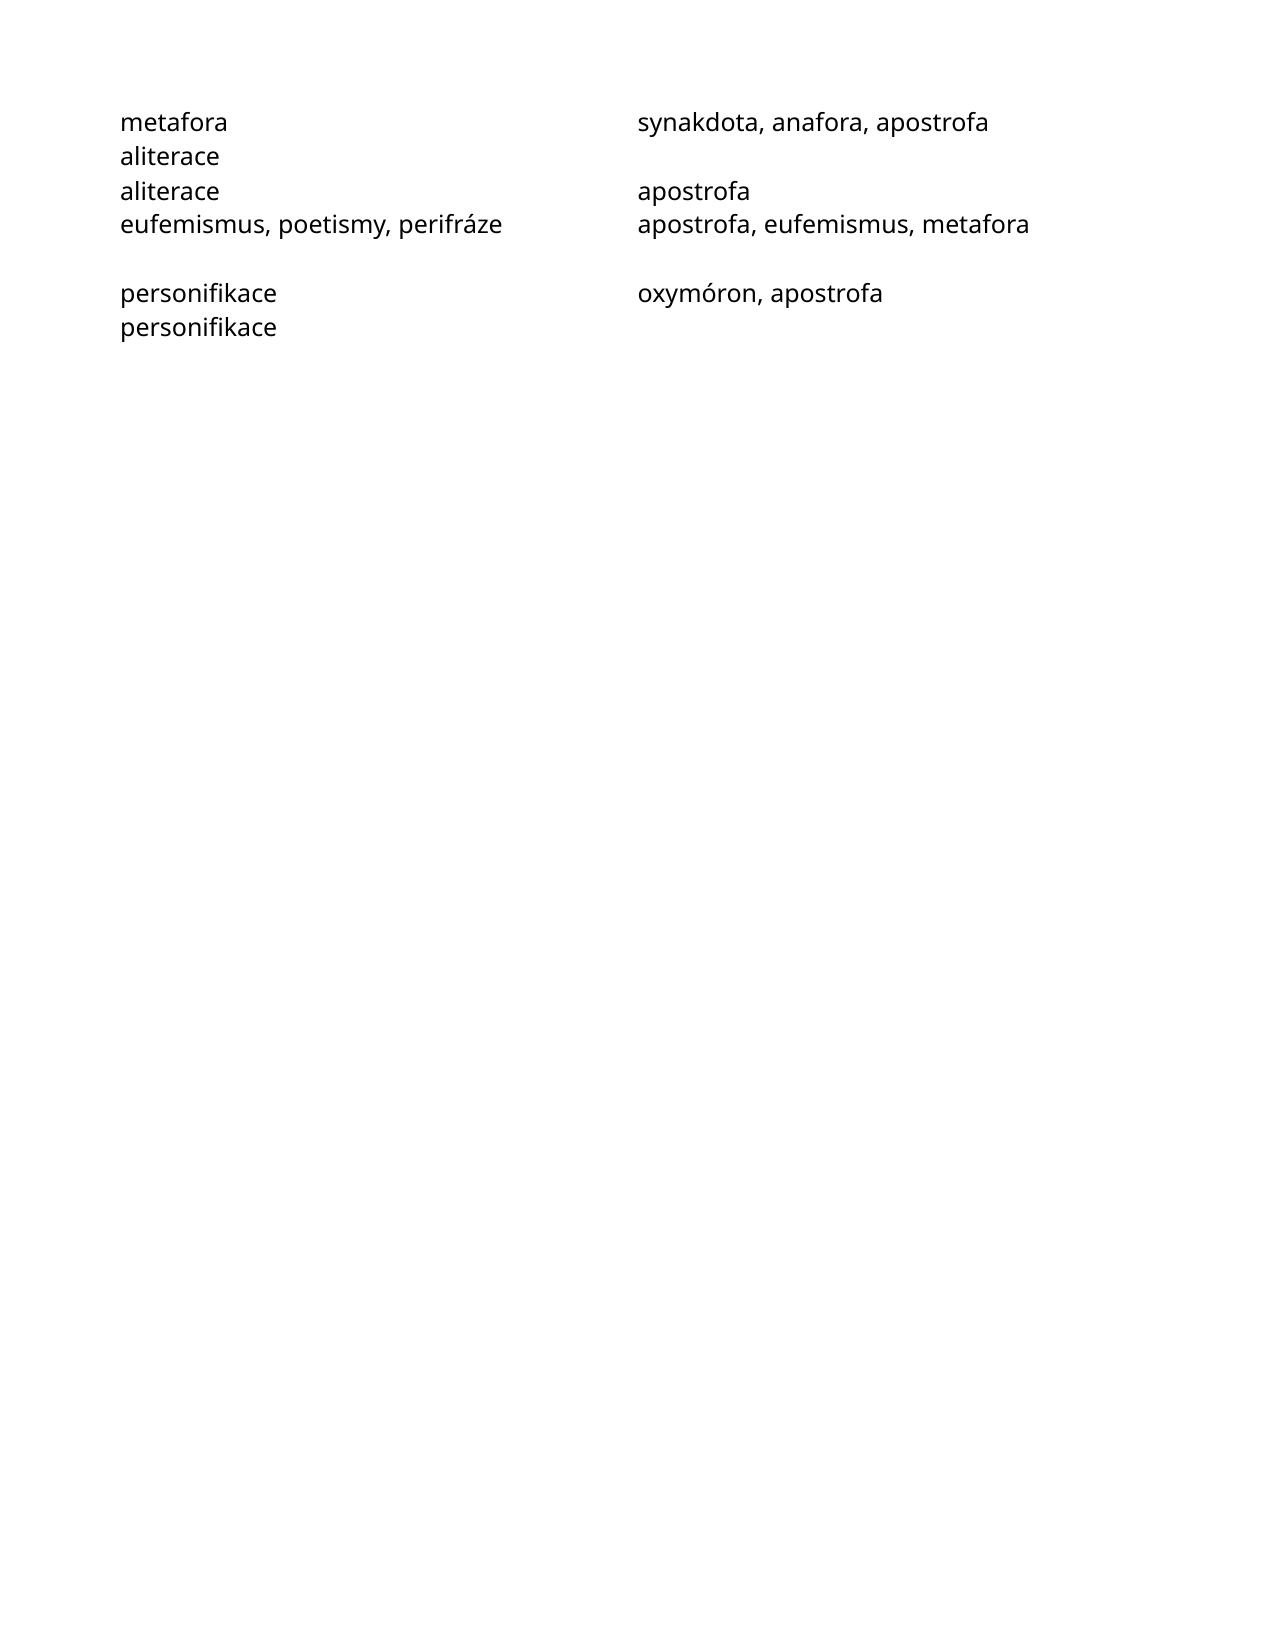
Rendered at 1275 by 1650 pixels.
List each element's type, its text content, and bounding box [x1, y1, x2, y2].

text synakdota, anafora, apostrofa [637, 105, 1155, 139]
text metafora [120, 105, 637, 139]
text aliterace [120, 173, 637, 207]
text personifikace [120, 309, 637, 343]
text eufemismus, poetismy, perifráze [120, 207, 637, 241]
text personifikace [120, 275, 637, 309]
text aliterace [120, 139, 637, 173]
text apostrofa [637, 173, 1155, 207]
text apostrofa, eufemismus, metafora [637, 207, 1155, 241]
text oxymóron, apostrofa [637, 275, 1155, 309]
